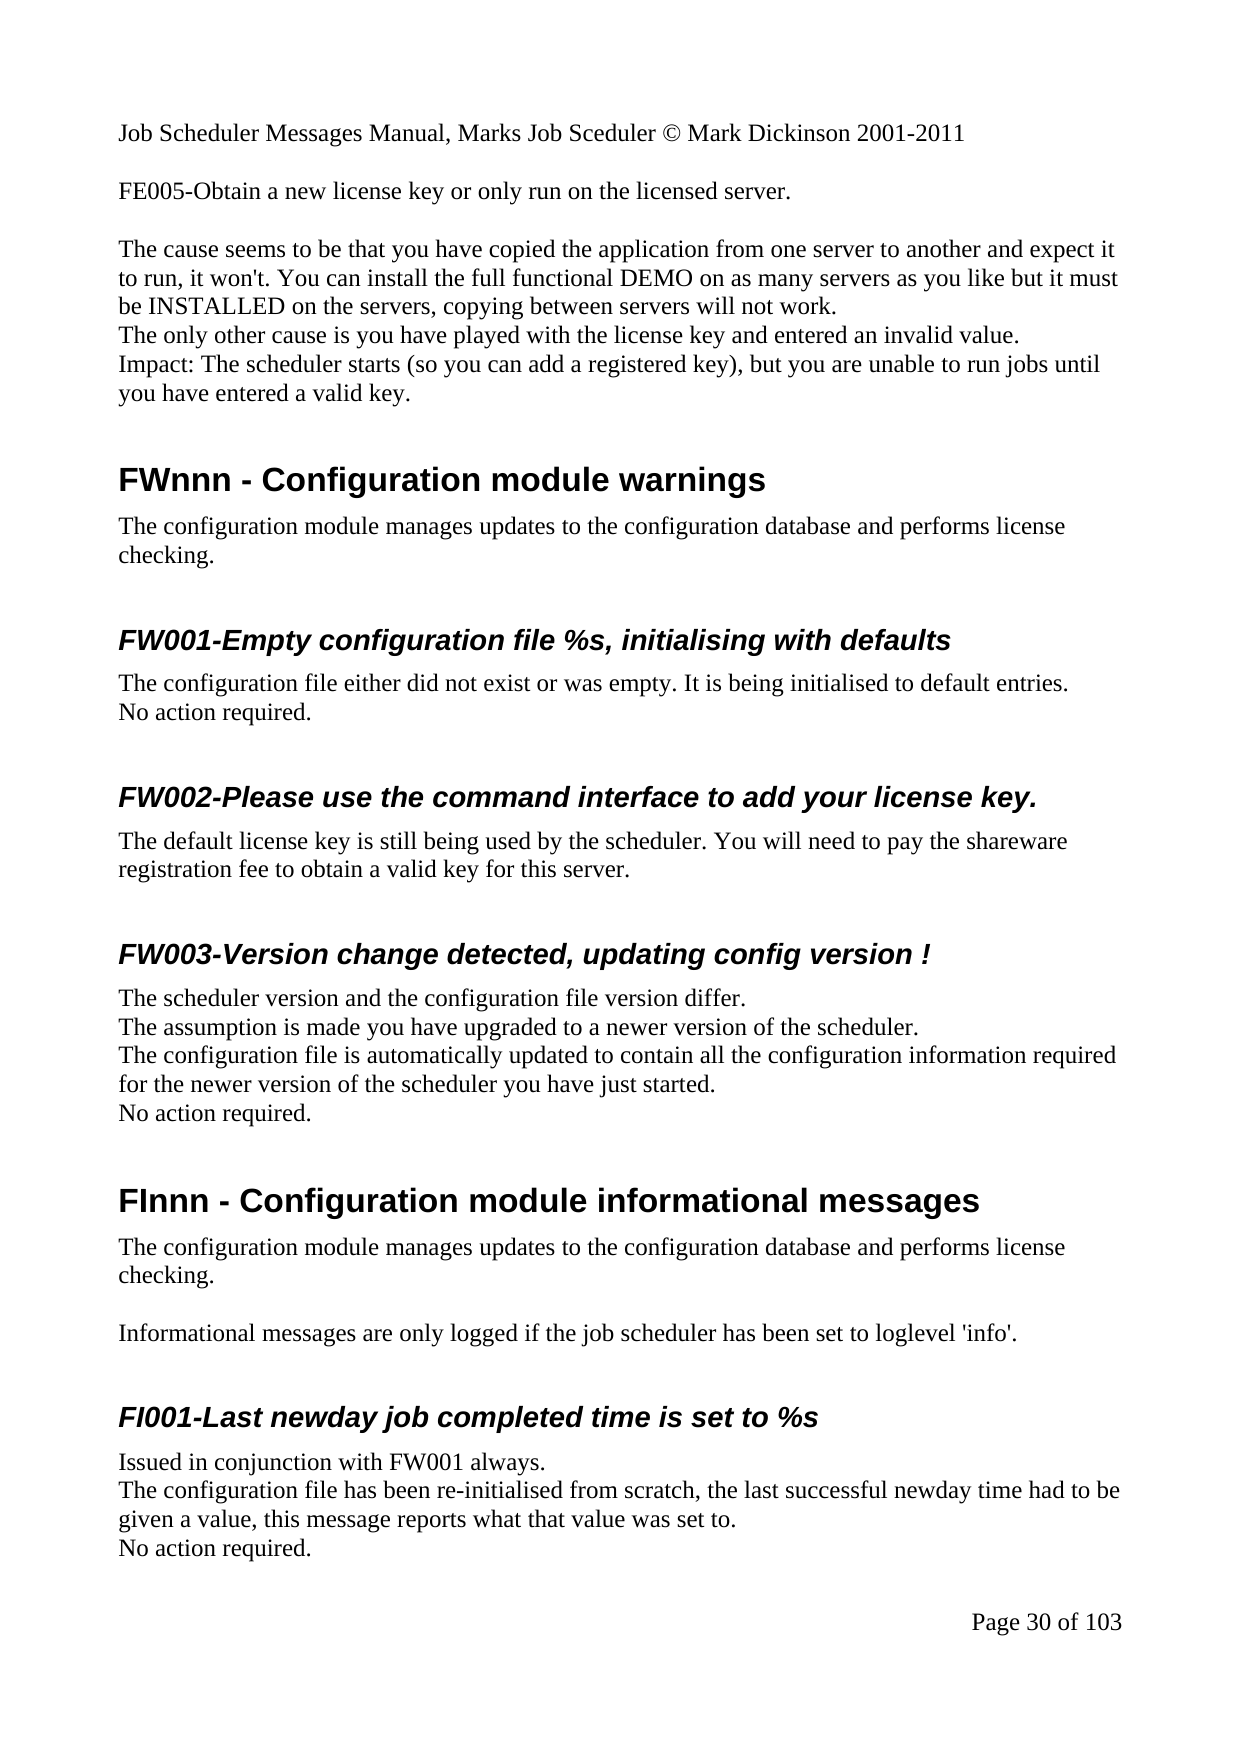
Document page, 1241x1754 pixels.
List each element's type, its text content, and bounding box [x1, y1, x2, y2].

subtitle FWnnn - Configuration module warnings [118, 460, 1122, 499]
subtitle FW001-Empty configuration file %s, initialising with defaults [118, 622, 1122, 656]
subtitle FW002-Please use the command interface to add your license key. [118, 780, 1122, 813]
text No action required. [118, 1098, 1122, 1127]
subtitle FW003-Version change detected, updating config version ! [118, 937, 1122, 971]
subtitle FInnn - Configuration module informational messages [118, 1181, 1122, 1219]
text Informational messages are only logged if the job scheduler has been set to loglevel 'info'. [118, 1318, 1122, 1347]
text No action required. [118, 697, 1122, 726]
text The default license key is still being used by the scheduler. You will need to pay the shareware registration fee to obtain a valid key for this server. [118, 826, 1122, 883]
text The scheduler version and the configuration file version differ. [118, 983, 1122, 1012]
text Issued in conjunction with FW001 always. [118, 1447, 1122, 1475]
text Impact: The scheduler starts (so you can add a registered key), but you are unable to run jobs until you have entered a valid key. [118, 349, 1122, 406]
text The configuration file is automatically updated to contain all the configuration information required for the newer version of the scheduler you have just started. [118, 1041, 1122, 1098]
text The cause seems to be that you have copied the application from one server to another and expect it to run, it won't. You can install the full functional DEMO on as many servers as you like but it must be INSTALLED on the servers, copying between servers will not work. [118, 234, 1122, 320]
text The only other cause is you have played with the license key and entered an invalid value. [118, 320, 1122, 349]
text The configuration module manages updates to the configuration database and performs license checking. [118, 1232, 1122, 1289]
text The configuration file has been re-initialised from scratch, the last successful newday time had to be given a value, this message reports what that value was set to. [118, 1475, 1122, 1533]
text FE005-Obtain a new license key or only run on the licensed server. [118, 176, 1122, 205]
text The configuration file either did not exist or was empty. It is being initialised to default entries. [118, 668, 1122, 697]
text No action required. [118, 1533, 1122, 1562]
subtitle FI001-Last newday job completed time is set to %s [118, 1401, 1122, 1434]
text The assumption is made you have upgraded to a newer version of the scheduler. [118, 1012, 1122, 1041]
text The configuration module manages updates to the configuration database and performs license checking. [118, 511, 1122, 569]
